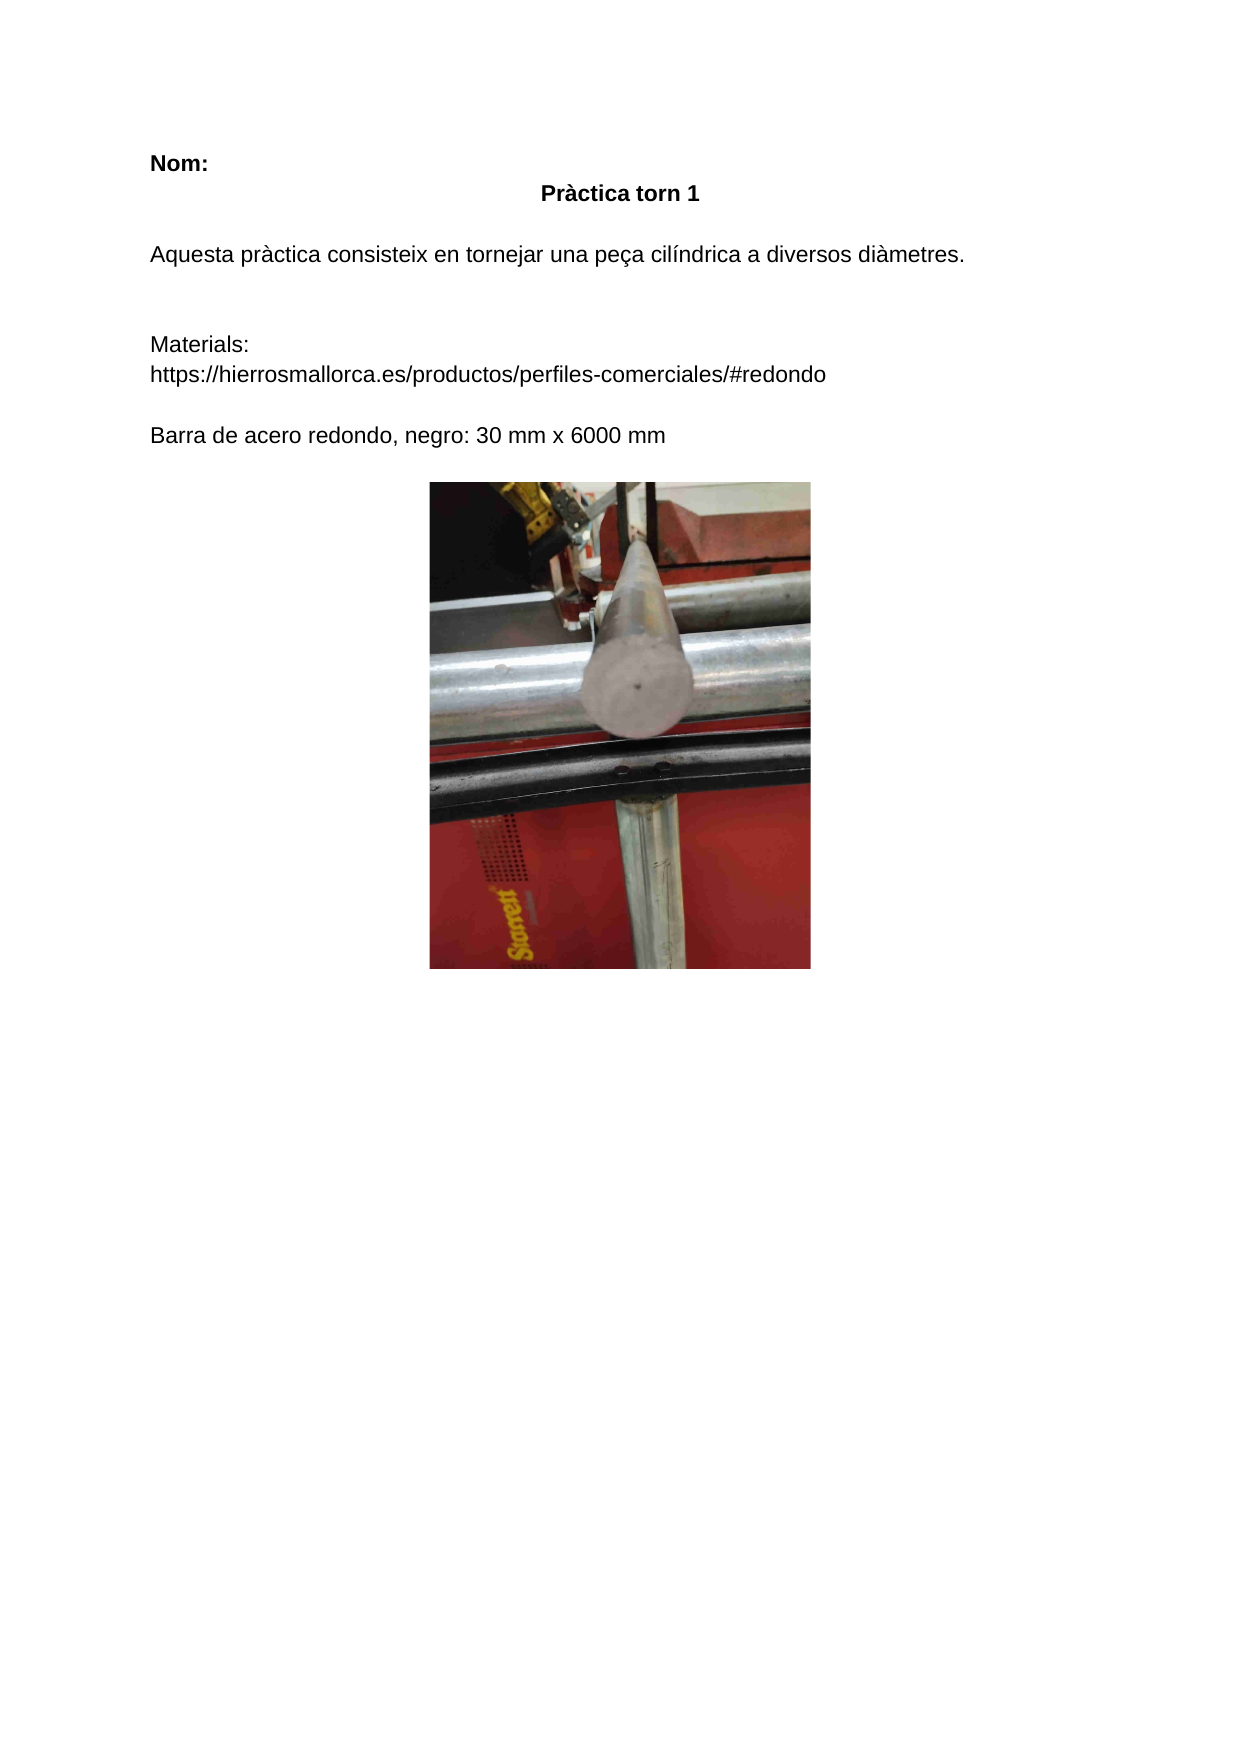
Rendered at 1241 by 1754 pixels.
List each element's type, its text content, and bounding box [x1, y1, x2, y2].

text Nom: [150, 150, 1090, 176]
text Aquesta pràctica consisteix en tornejar una peça cilíndrica a diversos diàmetres. [150, 241, 1090, 267]
picture [429, 482, 811, 969]
text Materials: [150, 331, 1090, 358]
text Pràctica torn 1 [150, 180, 1090, 207]
text Barra de acero redondo, negro: 30 mm x 6000 mm [150, 422, 1090, 448]
text https://hierrosmallorca.es/productos/perfiles-comerciales/#redondo [150, 361, 1090, 388]
